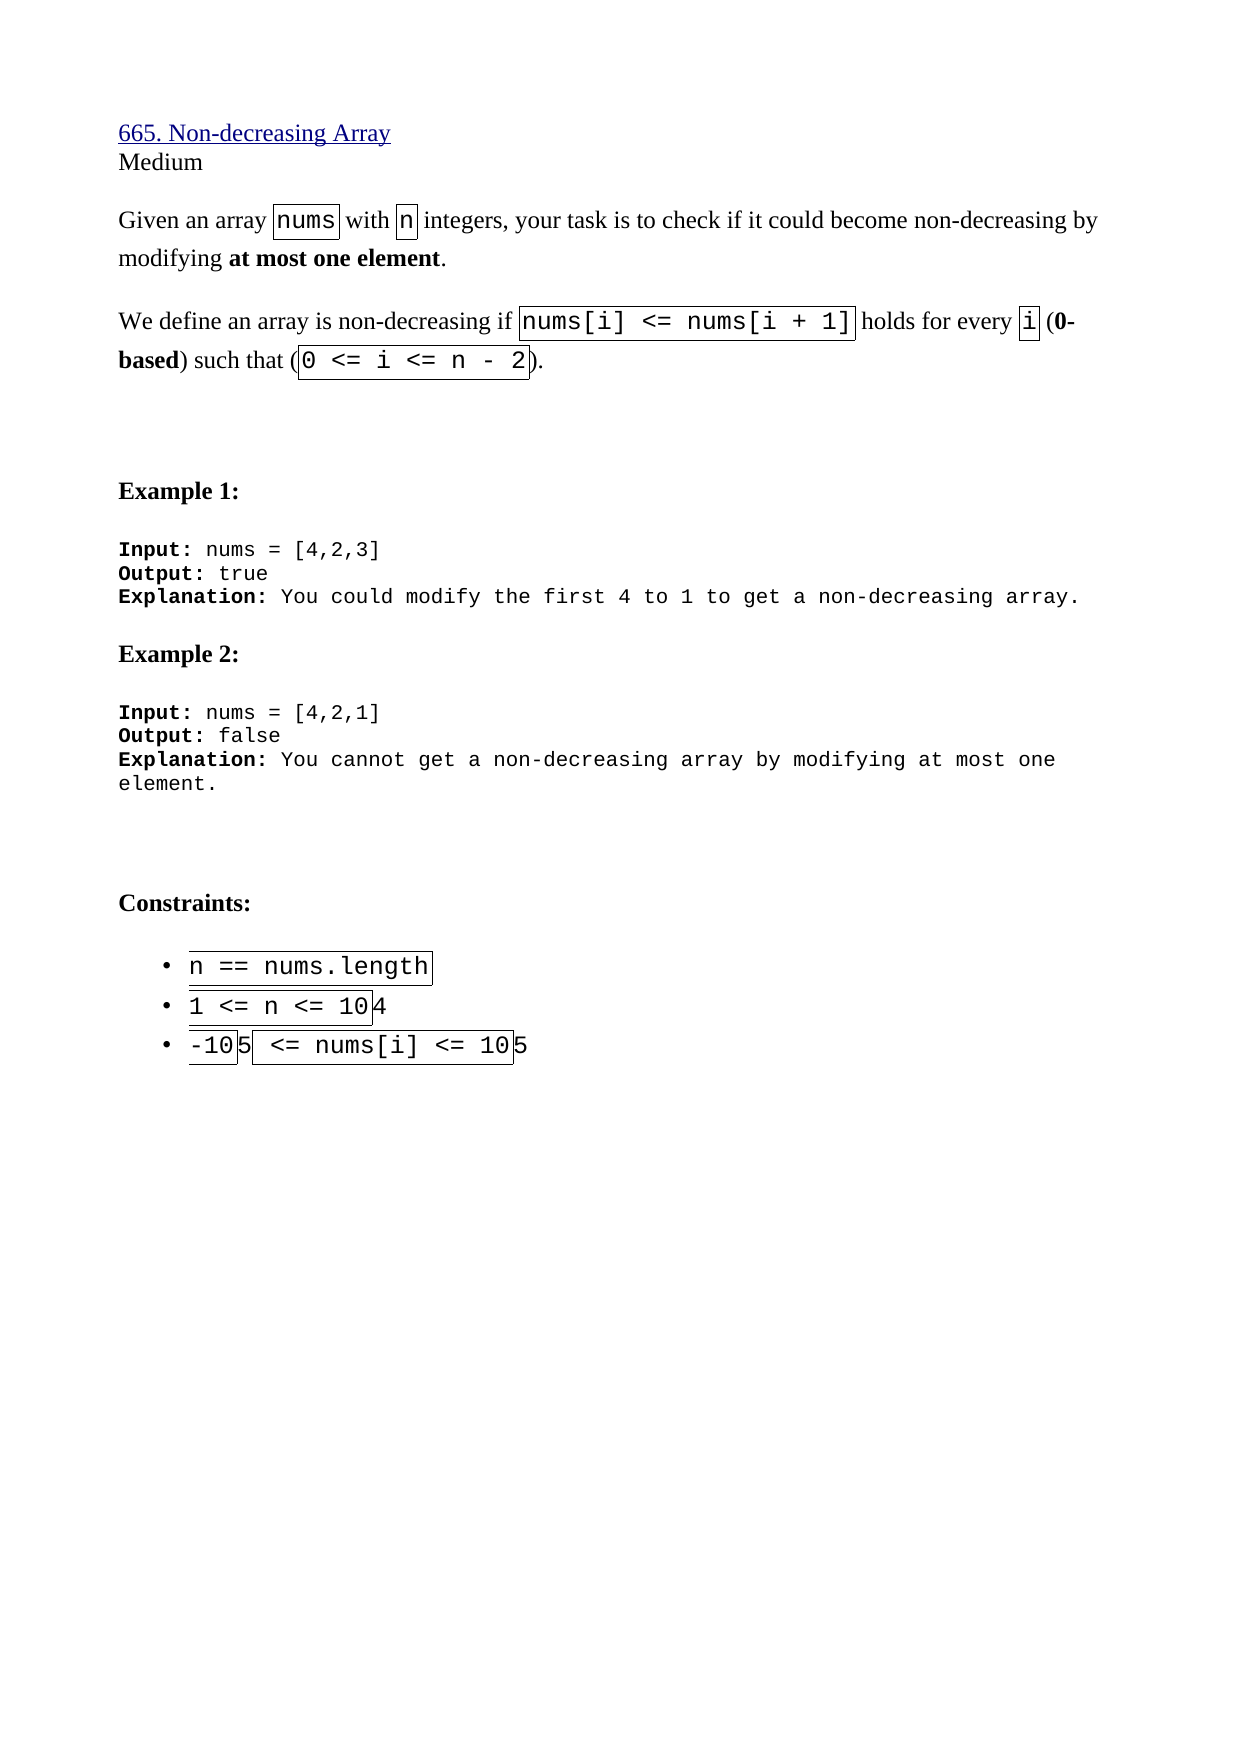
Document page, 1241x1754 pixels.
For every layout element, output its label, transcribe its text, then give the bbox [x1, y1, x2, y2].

text Constraints: [118, 888, 1122, 917]
list 1 <= n <= 104 [162, 990, 372, 1025]
text Output: false [118, 726, 1122, 749]
text Input: nums = [4,2,3] [118, 539, 1122, 563]
list -105 <= nums[i] <= 105 [514, 1030, 1122, 1064]
text Example 1: [118, 476, 1122, 505]
list -105 <= nums[i] <= 105 [162, 1030, 237, 1064]
text Explanation: You could modify the first 4 to 1 to get a non-decreasing array. [118, 586, 1122, 610]
text We define an array is non-decreasing if nums[i] <= nums[i + 1] holds for every i (0-based) such that (0 <= i <= n - 2). [118, 306, 1122, 379]
list -105 <= nums[i] <= 105 [238, 1030, 252, 1064]
text Example 2: [118, 639, 1122, 668]
text Output: true [118, 563, 1122, 586]
text Medium [118, 147, 1122, 176]
text Input: nums = [4,2,1] [118, 702, 1122, 726]
text 665. Non-decreasing Array [118, 118, 1122, 147]
list -105 <= nums[i] <= 105 [253, 1031, 513, 1064]
list 1 <= n <= 104 [373, 990, 1122, 1025]
text Explanation: You cannot get a non-decreasing array by modifying at most one element. [118, 749, 1122, 796]
list n == nums.length [162, 951, 432, 985]
list [433, 951, 1122, 985]
text Given an array nums with n integers, your task is to check if it could become non-decreasing by modifying at most one element. [118, 204, 1122, 272]
